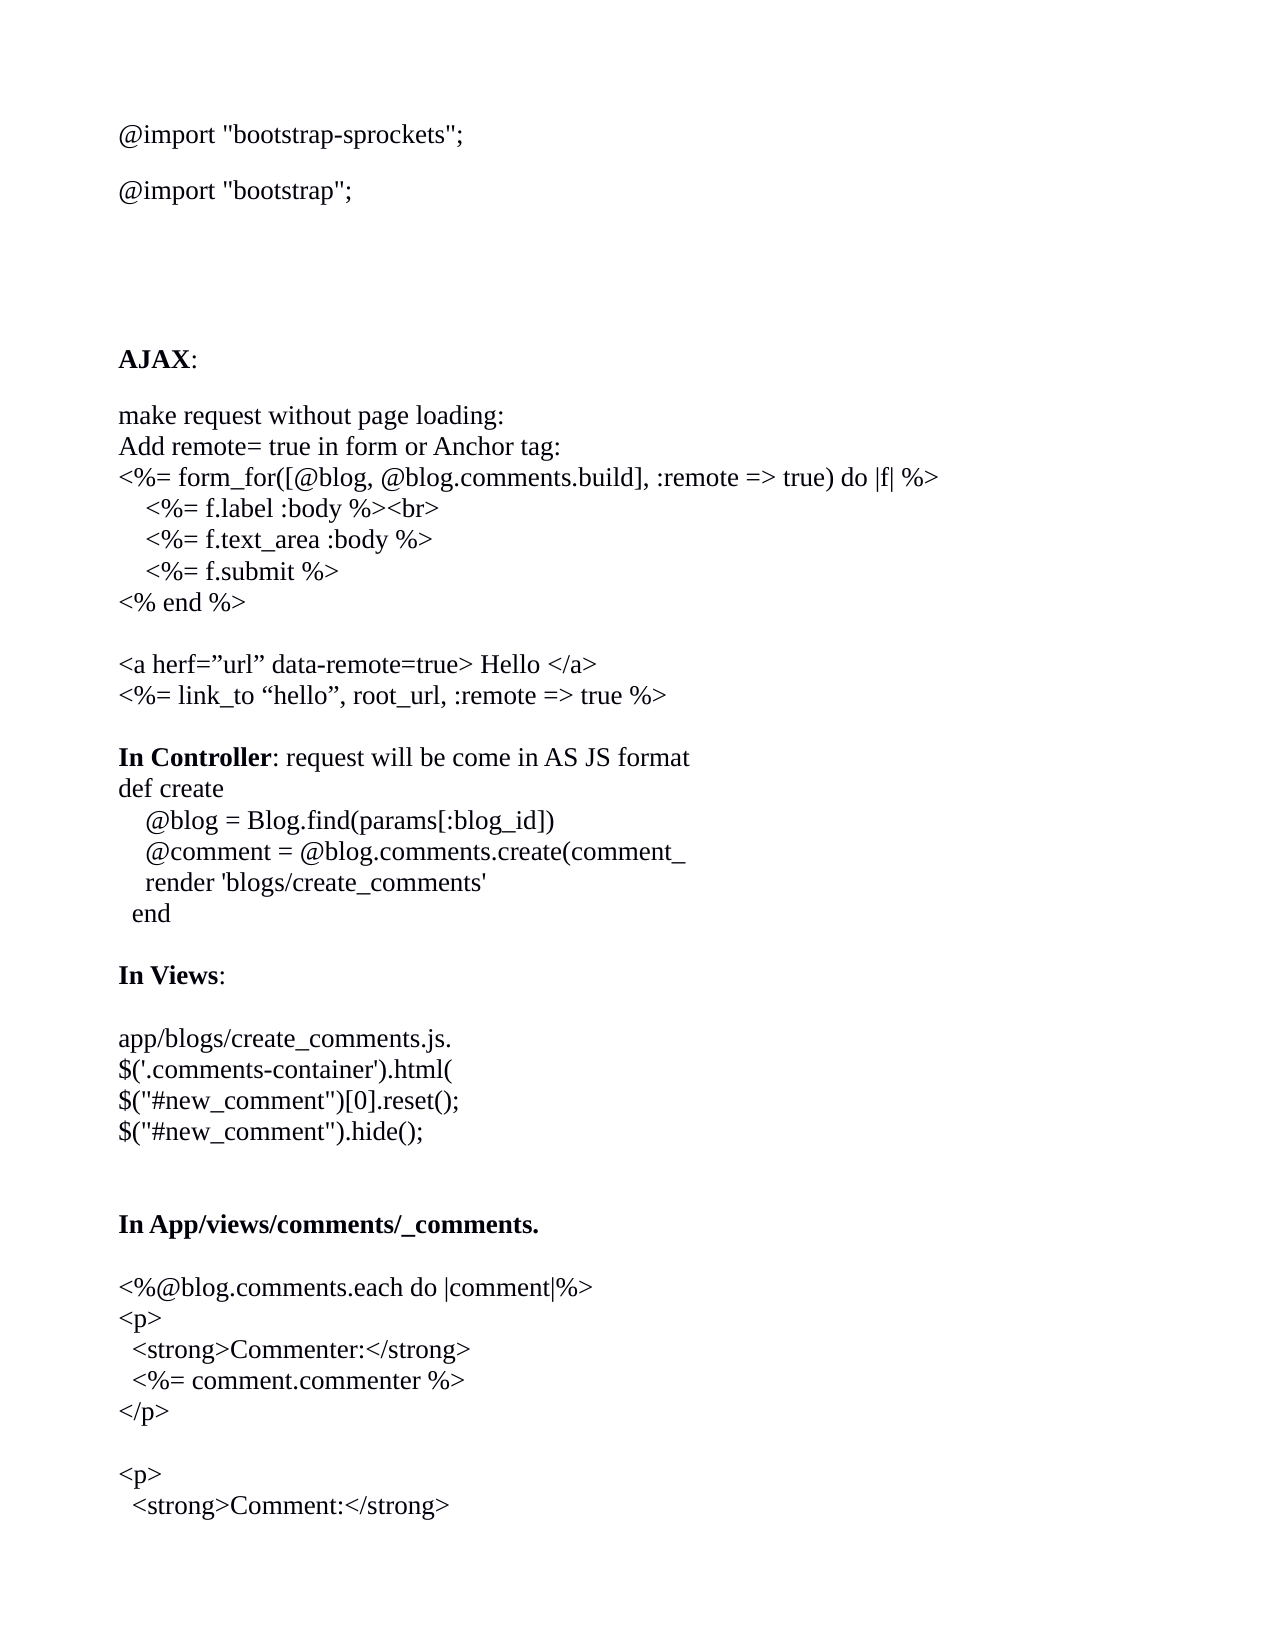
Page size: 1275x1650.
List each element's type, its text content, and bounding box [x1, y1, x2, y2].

text @import "bootstrap-sprockets"; [118, 118, 1157, 149]
text @import "bootstrap"; [118, 174, 1157, 205]
text make request without page loading: Add remote= true in form or Anchor tag: <%= form_for([@blog, @blog.comments.build], :remote => true) do |f| %> <%= f.label :body %><br> <%= f.text_area :body %> <%= f.submit %> <% end %> <a herf=”url” data-remote=true> Hello </a> <%= link_to “hello”, root_url, :remote => true %> In Controller: request will be come in AS JS format def create @blog = Blog.find(params[:blog_id]) @comment = @blog.comments.create(comment_ render 'blogs/create_comments' end In Views: app/blogs/create_comments.js. $('.comments-container').html( $("#new_comment")[0].reset(); $("#new_comment").hide(); In App/views/comments/_comments. <%@blog.comments.each do |comment|%> <p> <strong>Commenter:</strong> <%= comment.commenter %> </p> <p> <strong>Comment:</strong> [118, 399, 1157, 1520]
text AJAX: [118, 343, 1157, 374]
